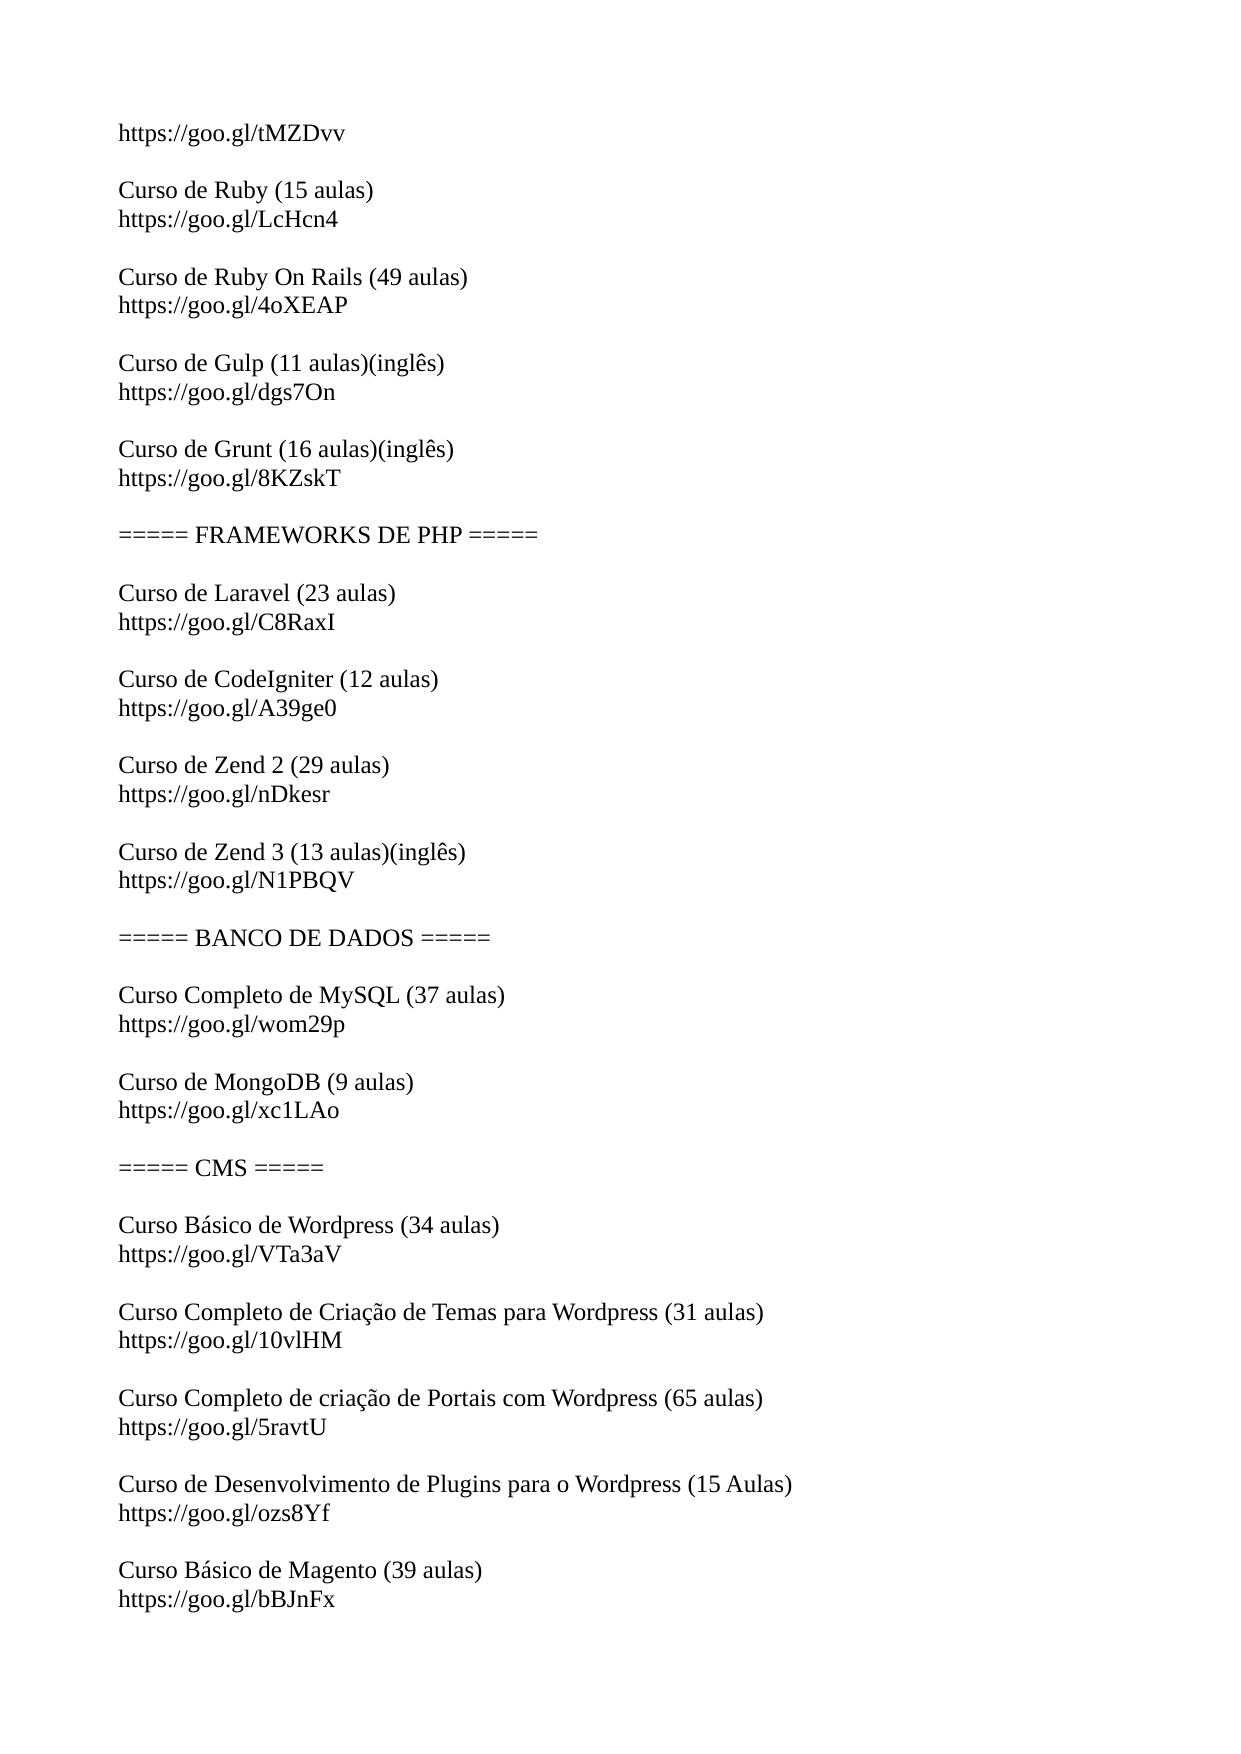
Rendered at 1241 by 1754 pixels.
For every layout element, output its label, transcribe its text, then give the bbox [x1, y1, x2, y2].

text Curso Básico de Magento (39 aulas) [118, 1556, 1122, 1584]
text https://goo.gl/nDkesr [118, 779, 1122, 808]
text https://goo.gl/bBJnFx [118, 1584, 1122, 1613]
text https://goo.gl/dgs7On [118, 377, 1122, 406]
text Curso de Zend 2 (29 aulas) [118, 751, 1122, 779]
text ===== FRAMEWORKS DE PHP ===== [118, 521, 1122, 549]
text https://goo.gl/C8RaxI [118, 607, 1122, 636]
text Curso de Zend 3 (13 aulas)(inglês) [118, 837, 1122, 866]
text https://goo.gl/LcHcn4 [118, 204, 1122, 233]
text Curso de Desenvolvimento de Plugins para o Wordpress (15 Aulas) [118, 1469, 1122, 1498]
text Curso de Laravel (23 aulas) [118, 578, 1122, 607]
text ===== BANCO DE DADOS ===== [118, 923, 1122, 952]
text Curso Básico de Wordpress (34 aulas) [118, 1211, 1122, 1239]
text https://goo.gl/5ravtU [118, 1412, 1122, 1441]
text Curso de CodeIgniter (12 aulas) [118, 664, 1122, 693]
text Curso Completo de MySQL (37 aulas) [118, 981, 1122, 1009]
text https://goo.gl/A39ge0 [118, 693, 1122, 722]
text https://goo.gl/wom29p [118, 1009, 1122, 1038]
text Curso Completo de Criação de Temas para Wordpress (31 aulas) [118, 1297, 1122, 1326]
text https://goo.gl/4oXEAP [118, 291, 1122, 319]
text Curso de Grunt (16 aulas)(inglês) [118, 434, 1122, 463]
text Curso de Ruby (15 aulas) [118, 176, 1122, 204]
text Curso de Ruby On Rails (49 aulas) [118, 262, 1122, 291]
text https://goo.gl/8KZskT [118, 463, 1122, 492]
text https://goo.gl/ozs8Yf [118, 1498, 1122, 1527]
text Curso de MongoDB (9 aulas) [118, 1067, 1122, 1096]
text ===== CMS ===== [118, 1153, 1122, 1182]
text Curso Completo de criação de Portais com Wordpress (65 aulas) [118, 1383, 1122, 1412]
text https://goo.gl/tMZDvv [118, 118, 1122, 147]
text https://goo.gl/10vlHM [118, 1326, 1122, 1354]
text https://goo.gl/N1PBQV [118, 866, 1122, 894]
text https://goo.gl/VTa3aV [118, 1239, 1122, 1268]
text https://goo.gl/xc1LAo [118, 1096, 1122, 1124]
text Curso de Gulp (11 aulas)(inglês) [118, 348, 1122, 377]
